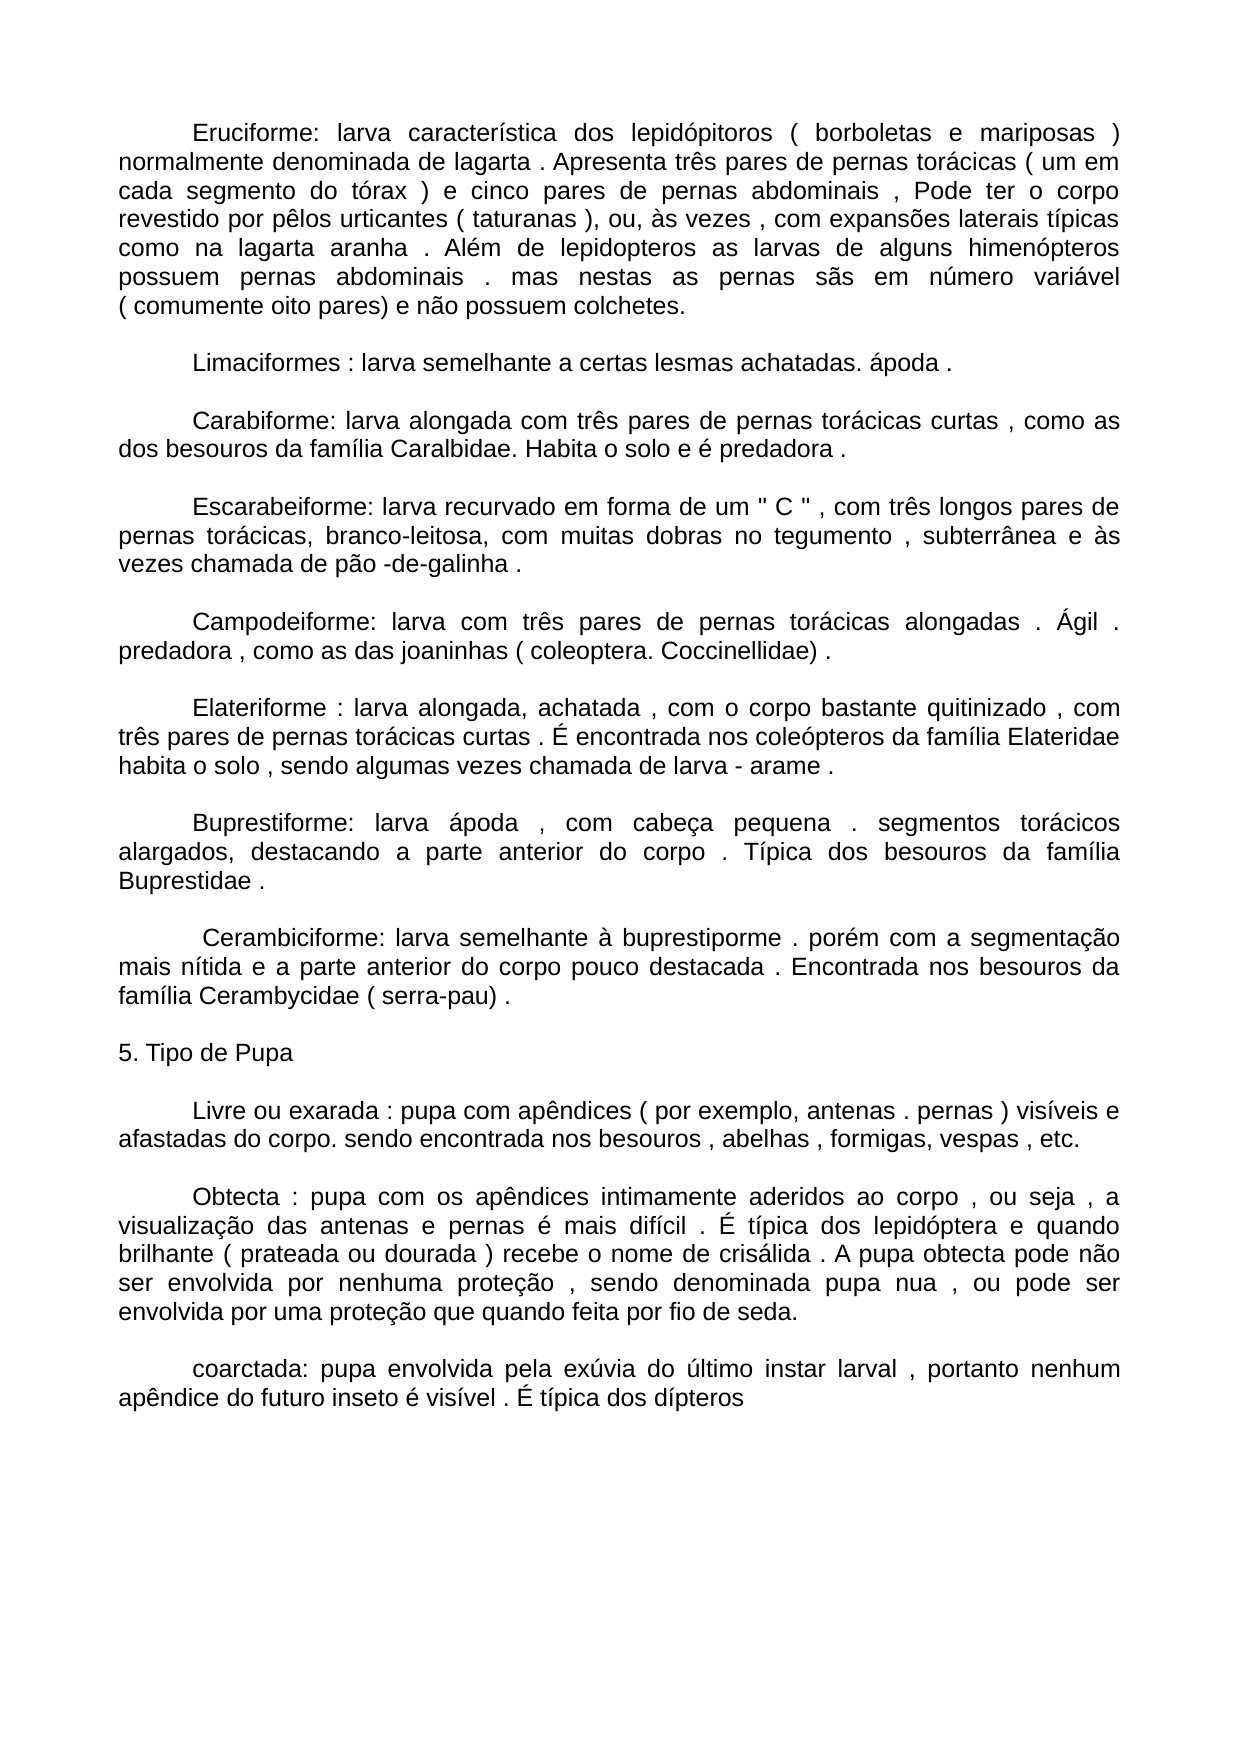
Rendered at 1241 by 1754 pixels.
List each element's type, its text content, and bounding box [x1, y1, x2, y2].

text Livre ou exarada : pupa com apêndices ( por exemplo, antenas . pernas ) visíveis e afastadas do corpo. sendo encontrada nos besouros , abelhas , formigas, vespas , etc. [118, 1096, 1122, 1153]
text Elateriforme : larva alongada, achatada , com o corpo bastante quitinizado , com três pares de pernas torácicas curtas . É encontrada nos coleópteros da família Elateridae habita o solo , sendo algumas vezes chamada de larva - arame . [118, 693, 1122, 779]
text Campodeiforme: larva com três pares de pernas torácicas alongadas . Ágil . predadora , como as das joaninhas ( coleoptera. Coccinellidae) . [118, 607, 1122, 664]
text coarctada: pupa envolvida pela exúvia do último instar larval , portanto nenhum apêndice do futuro inseto é visível . É típica dos dípteros [118, 1354, 1122, 1412]
text 5. Tipo de Pupa [118, 1038, 1122, 1067]
text Eruciforme: larva característica dos lepidópitoros ( borboletas e mariposas ) normalmente denominada de lagarta . Apresenta três pares de pernas torácicas ( um em cada segmento do tórax ) e cinco pares de pernas abdominais , Pode ter o corpo revestido por pêlos urticantes ( taturanas ), ou, às vezes , com expansões laterais típicas como na lagarta aranha . Além de lepidopteros as larvas de alguns himenópteros possuem pernas abdominais . mas nestas as pernas sãs em número variável ( comumente oito pares) e não possuem colchetes. [118, 118, 1122, 319]
text Buprestiforme: larva ápoda , com cabeça pequena . segmentos torácicos alargados, destacando a parte anterior do corpo . Típica dos besouros da família Buprestidae . [118, 808, 1122, 894]
text Escarabeiforme: larva recurvado em forma de um " C " , com três longos pares de pernas torácicas, branco-leitosa, com muitas dobras no tegumento , subterrânea e às vezes chamada de pão -de-galinha . [118, 492, 1122, 578]
text Limaciformes : larva semelhante a certas lesmas achatadas. ápoda . [118, 348, 1122, 377]
text Carabiforme: larva alongada com três pares de pernas torácicas curtas , como as dos besouros da família Caralbidae. Habita o solo e é predadora . [118, 406, 1122, 463]
text Cerambiciforme: larva semelhante à buprestiporme . porém com a segmentação mais nítida e a parte anterior do corpo pouco destacada . Encontrada nos besouros da família Cerambycidae ( serra-pau) . [118, 923, 1122, 1009]
text Obtecta : pupa com os apêndices intimamente aderidos ao corpo , ou seja , a visualização das antenas e pernas é mais difícil . É típica dos lepidóptera e quando brilhante ( prateada ou dourada ) recebe o nome de crisálida . A pupa obtecta pode não ser envolvida por nenhuma proteção , sendo denominada pupa nua , ou pode ser envolvida por uma proteção que quando feita por fio de seda. [118, 1182, 1122, 1326]
